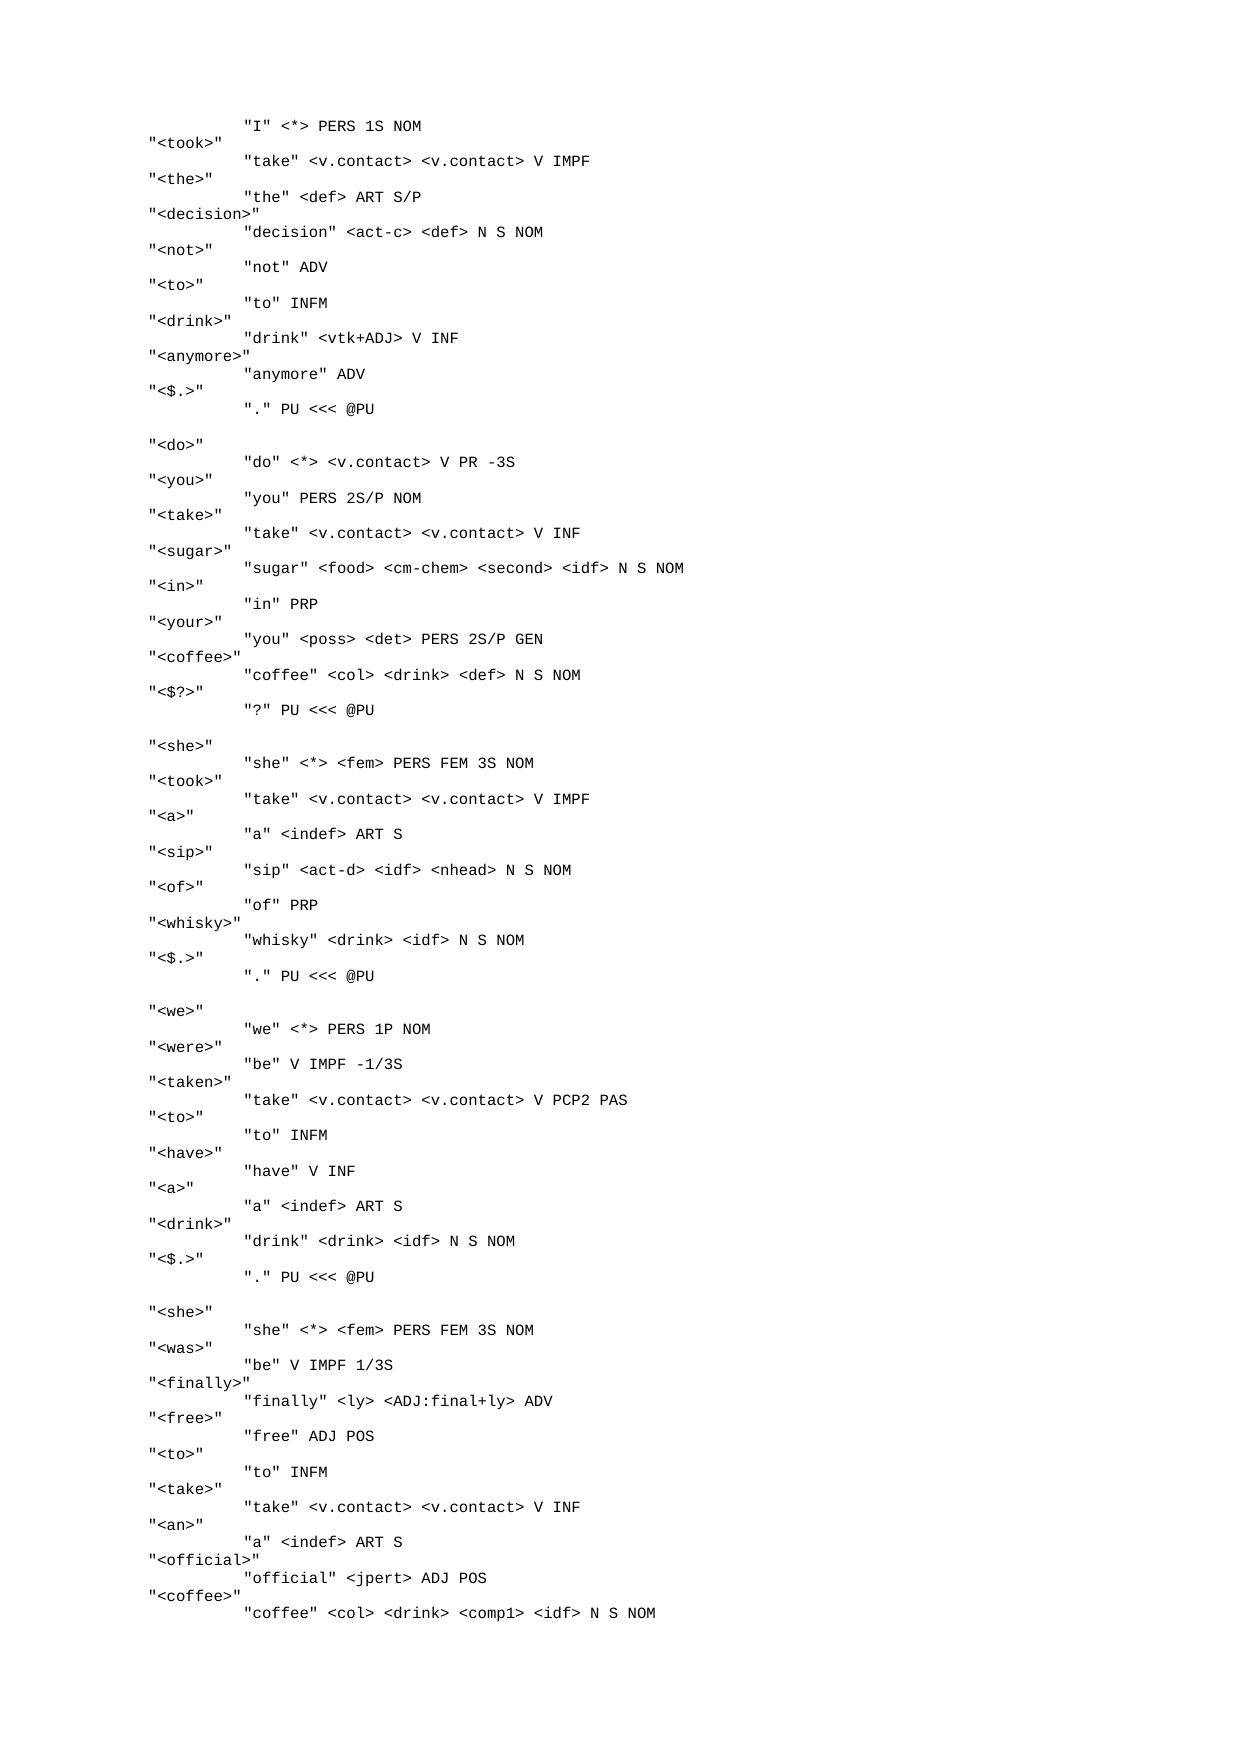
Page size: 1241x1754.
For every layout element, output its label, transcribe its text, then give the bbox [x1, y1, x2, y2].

text "<anymore>" [148, 348, 1092, 366]
text "<$?>" [148, 685, 1092, 702]
text "do" <*> <v.contact> V PR -3S [148, 454, 1092, 472]
text "<official>" [148, 1552, 1092, 1570]
text "be" V IMPF 1/3S [148, 1358, 1092, 1375]
text "<$.>" [148, 950, 1092, 968]
text "<to>" [148, 1110, 1092, 1127]
text "<to>" [148, 1446, 1092, 1464]
text "a" <indef> ART S [148, 1535, 1092, 1552]
text "?" PU <<< @PU [148, 702, 1092, 720]
text "<she>" [148, 738, 1092, 756]
text "<your>" [148, 614, 1092, 632]
text "<coffee>" [148, 649, 1092, 667]
text "<$.>" [148, 384, 1092, 401]
text "to" INFM [148, 1464, 1092, 1482]
text "you" PERS 2S/P NOM [148, 490, 1092, 508]
text "take" <v.contact> <v.contact> V IMPF [148, 791, 1092, 809]
text "." PU <<< @PU [148, 1269, 1092, 1287]
text "<you>" [148, 472, 1092, 490]
text "<take>" [148, 508, 1092, 525]
text "<sip>" [148, 844, 1092, 862]
text "drink" <drink> <idf> N S NOM [148, 1234, 1092, 1251]
text "a" <indef> ART S [148, 1198, 1092, 1216]
text "you" <poss> <det> PERS 2S/P GEN [148, 632, 1092, 649]
text "<to>" [148, 277, 1092, 295]
text "she" <*> <fem> PERS FEM 3S NOM [148, 1322, 1092, 1340]
text "she" <*> <fem> PERS FEM 3S NOM [148, 756, 1092, 773]
text "<the>" [148, 171, 1092, 189]
text "free" ADJ POS [148, 1428, 1092, 1446]
text "<whisky>" [148, 915, 1092, 933]
text "<a>" [148, 809, 1092, 826]
text "<take>" [148, 1482, 1092, 1499]
text "take" <v.contact> <v.contact> V INF [148, 525, 1092, 543]
text "coffee" <col> <drink> <def> N S NOM [148, 667, 1092, 685]
text "sugar" <food> <cm-chem> <second> <idf> N S NOM [148, 561, 1092, 578]
text "<free>" [148, 1411, 1092, 1428]
text "I" <*> PERS 1S NOM [148, 118, 1092, 136]
text "." PU <<< @PU [148, 968, 1092, 986]
text "to" INFM [148, 1127, 1092, 1145]
text "<was>" [148, 1340, 1092, 1358]
text "<drink>" [148, 1216, 1092, 1234]
text "be" V IMPF -1/3S [148, 1057, 1092, 1074]
text "<of>" [148, 879, 1092, 897]
text "take" <v.contact> <v.contact> V PCP2 PAS [148, 1092, 1092, 1110]
text "to" INFM [148, 295, 1092, 313]
text "<have>" [148, 1145, 1092, 1163]
text "<finally>" [148, 1375, 1092, 1393]
text "<do>" [148, 437, 1092, 454]
text "<in>" [148, 578, 1092, 596]
text "." PU <<< @PU [148, 401, 1092, 419]
text "<a>" [148, 1181, 1092, 1198]
text "<took>" [148, 773, 1092, 791]
text "sip" <act-d> <idf> <nhead> N S NOM [148, 862, 1092, 879]
text "<taken>" [148, 1074, 1092, 1092]
text "anymore" ADV [148, 366, 1092, 384]
text "not" ADV [148, 260, 1092, 277]
text "<took>" [148, 136, 1092, 153]
text "drink" <vtk+ADJ> V INF [148, 331, 1092, 348]
text "<sugar>" [148, 543, 1092, 561]
text "take" <v.contact> <v.contact> V INF [148, 1499, 1092, 1517]
text "coffee" <col> <drink> <comp1> <idf> N S NOM [148, 1606, 1092, 1623]
text "<drink>" [148, 313, 1092, 331]
text "a" <indef> ART S [148, 826, 1092, 844]
text "<we>" [148, 1003, 1092, 1021]
text "<decision>" [148, 207, 1092, 224]
text "the" <def> ART S/P [148, 189, 1092, 207]
text "<were>" [148, 1039, 1092, 1057]
text "decision" <act-c> <def> N S NOM [148, 224, 1092, 242]
text "official" <jpert> ADJ POS [148, 1570, 1092, 1588]
text "<not>" [148, 242, 1092, 260]
text "of" PRP [148, 897, 1092, 915]
text "have" V INF [148, 1163, 1092, 1181]
text "in" PRP [148, 596, 1092, 614]
text "<coffee>" [148, 1588, 1092, 1606]
text "we" <*> PERS 1P NOM [148, 1021, 1092, 1039]
text "finally" <ly> <ADJ:final+ly> ADV [148, 1393, 1092, 1411]
text "<she>" [148, 1304, 1092, 1322]
text "<an>" [148, 1517, 1092, 1535]
text "take" <v.contact> <v.contact> V IMPF [148, 153, 1092, 171]
text "<$.>" [148, 1251, 1092, 1269]
text "whisky" <drink> <idf> N S NOM [148, 933, 1092, 950]
